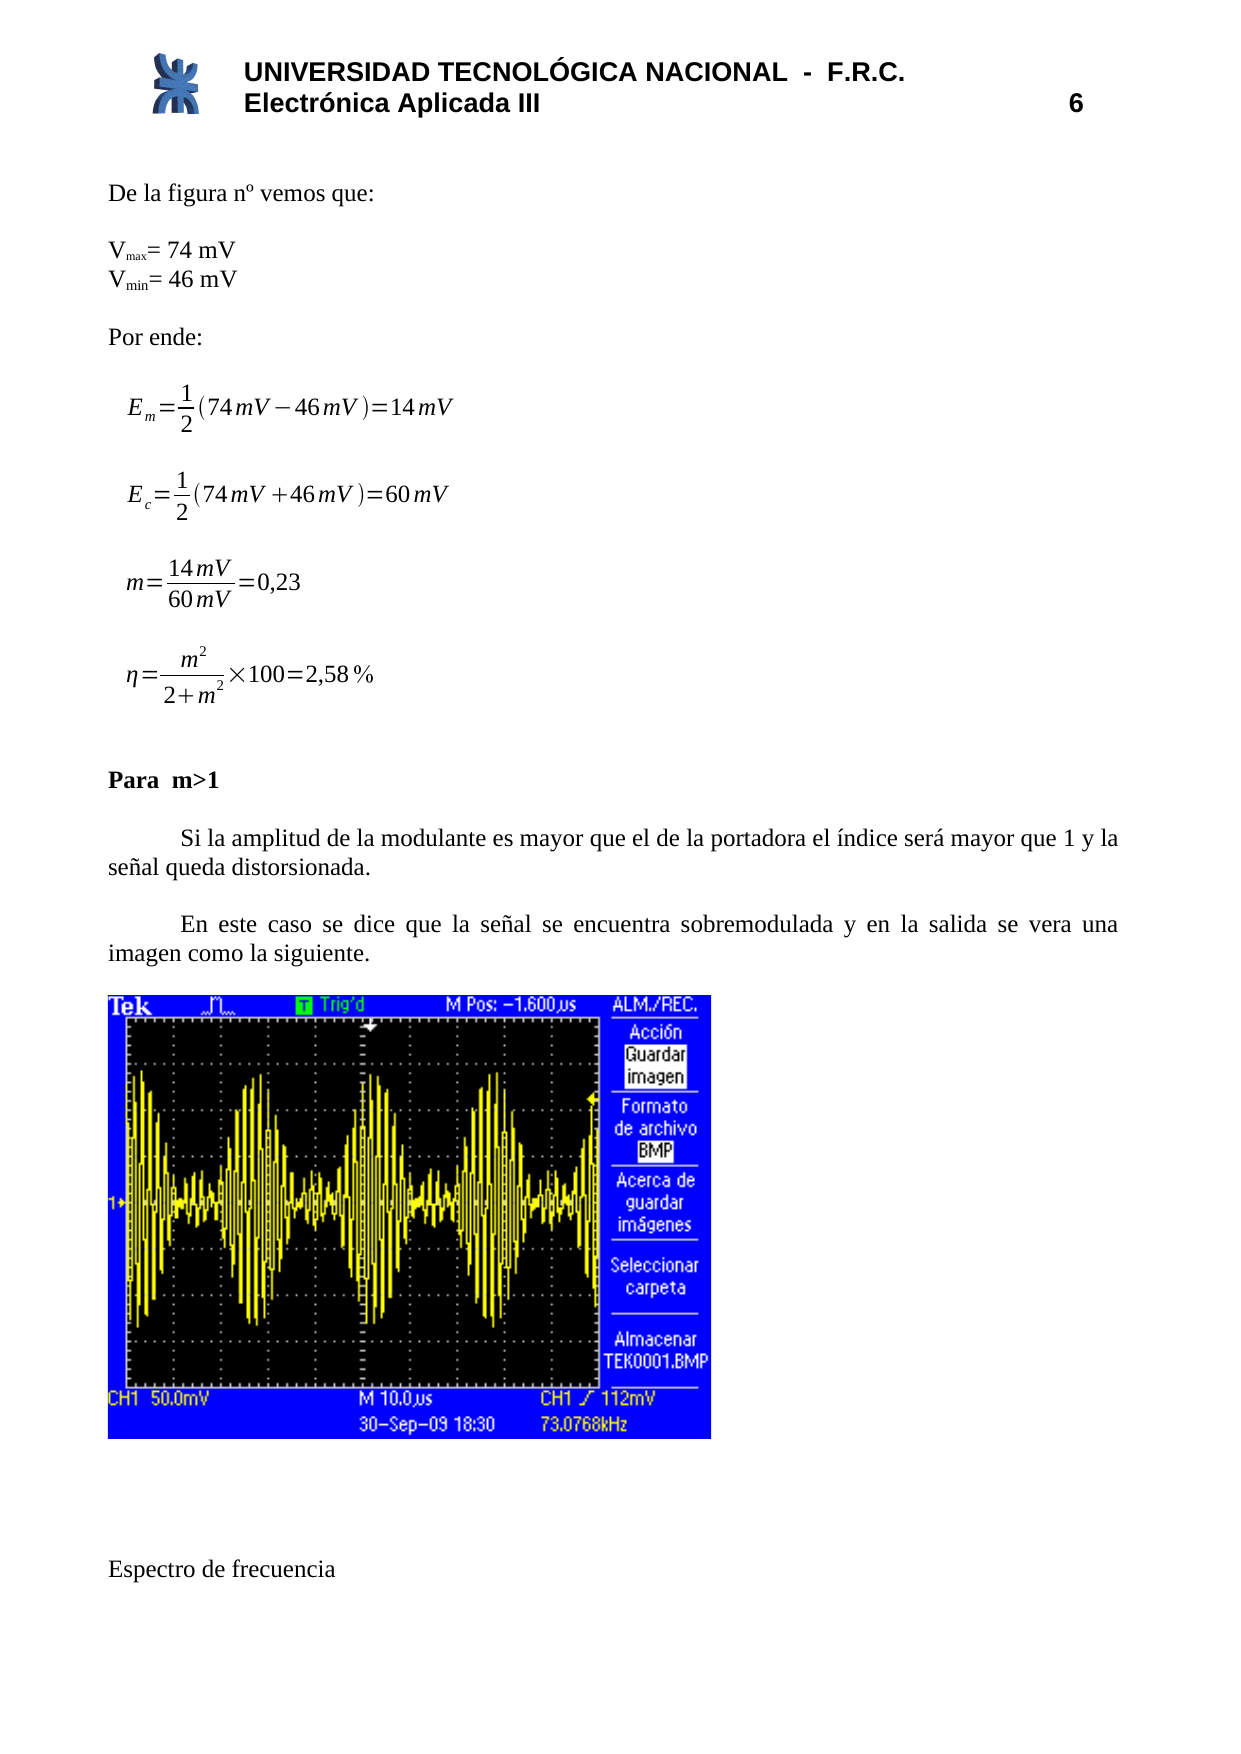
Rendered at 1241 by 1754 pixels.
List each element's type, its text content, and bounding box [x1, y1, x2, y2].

picture [149, 53, 200, 115]
text Vmax= 74 mV [108, 236, 1120, 264]
text Espectro de frecuencia [108, 1554, 1120, 1582]
text Si la amplitud de la modulante es mayor que el de la portadora el índice será mayor que 1 y la señal queda distorsionada. [108, 823, 1120, 881]
text Vmin= 46 mV [108, 264, 1120, 293]
text Para m>1 [108, 766, 1120, 794]
text En este caso se dice que la señal se encuentra sobremodulada y en la salida se vera una imagen como la siguiente. [108, 909, 1120, 967]
picture [107, 995, 712, 1439]
text De la figura nº vemos que: [108, 178, 1120, 207]
text Por ende: [108, 322, 1120, 351]
